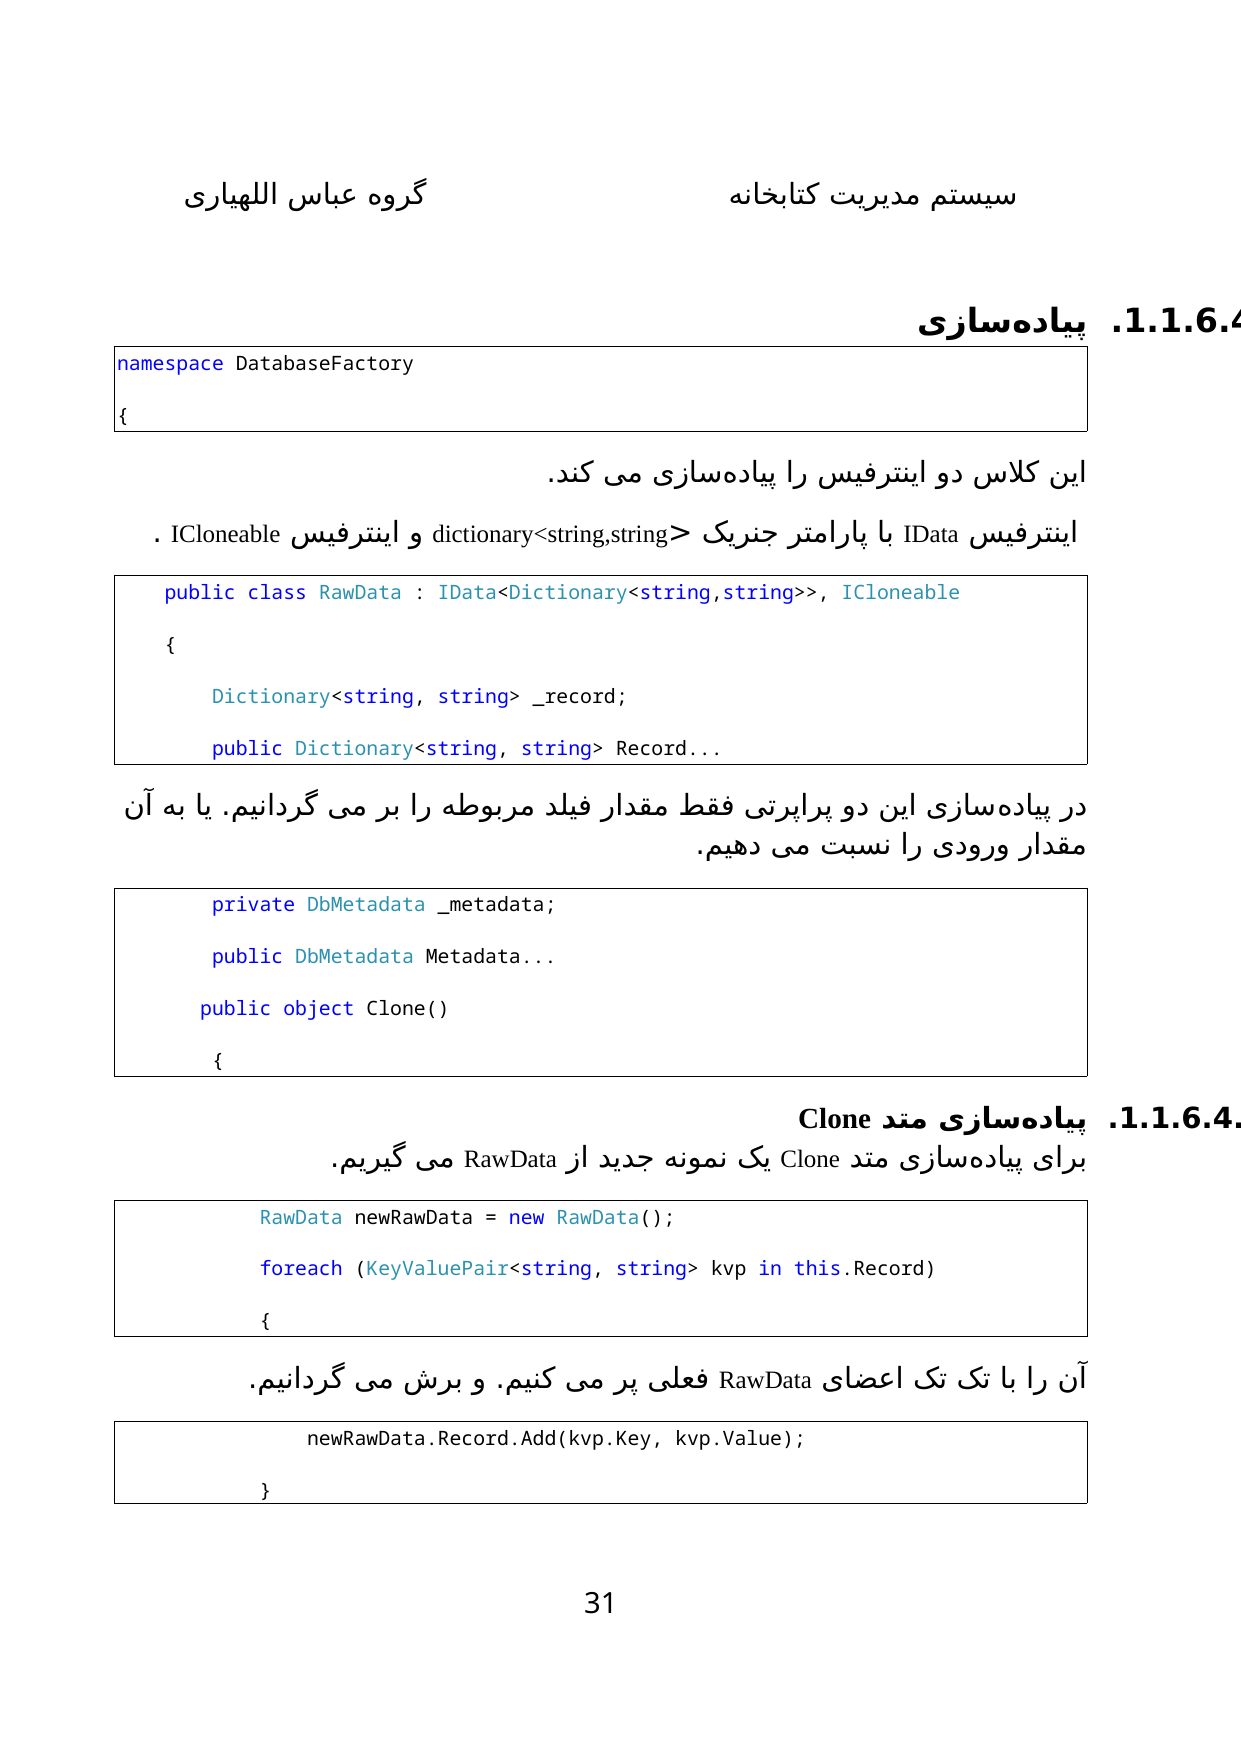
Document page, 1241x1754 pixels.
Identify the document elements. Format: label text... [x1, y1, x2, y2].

subtitle پیاده‌سازی [114, 301, 1087, 340]
text newRawData.Record.Add(kvp.Key, kvp.Value); [115, 1422, 1087, 1451]
text این کلاس دو اینترفیس را پیاده‌سازی می کند. [114, 456, 1087, 490]
subtitle پیاده‌سازی متد Clone [114, 1101, 1087, 1135]
text آن را با تک تک اعضای RawData فعلی پر می کنیم. و برش می گردانیم. [114, 1361, 1087, 1395]
text public object Clone() [115, 991, 1087, 1021]
text public class RawData : IData<Dictionary<string,string>>, ICloneable [115, 576, 1087, 605]
text public DbMetadata Metadata... [115, 939, 1087, 969]
text { [115, 1043, 1087, 1076]
text RawData newRawData = new RawData(); [115, 1201, 1087, 1230]
text { [115, 398, 1087, 431]
text { [115, 627, 1087, 657]
text namespace DatabaseFactory [115, 347, 1087, 376]
text اینترفیس IData با پارامتر جنریک <dictionary<string,string و اینترفیس ICloneable . [114, 516, 1087, 549]
text برای پیاده‌سازی متد Clone یک نمونه جدید از RawData می گیریم. [114, 1140, 1087, 1174]
text در پیاده‌سازی این دو پراپرتی فقط مقدار فیلد مربوطه را بر می گردانیم. یا به آن مقدار ورودی را نسبت می دهیم. [114, 789, 1087, 862]
text foreach (KeyValuePair<string, string> kvp in this.Record) [115, 1252, 1087, 1282]
text public Dictionary<string, string> Record... [115, 731, 1087, 764]
text private DbMetadata _metadata; [115, 889, 1087, 917]
text { [115, 1303, 1087, 1336]
text Dictionary<string, string> _record; [115, 679, 1087, 709]
text } [115, 1473, 1087, 1503]
